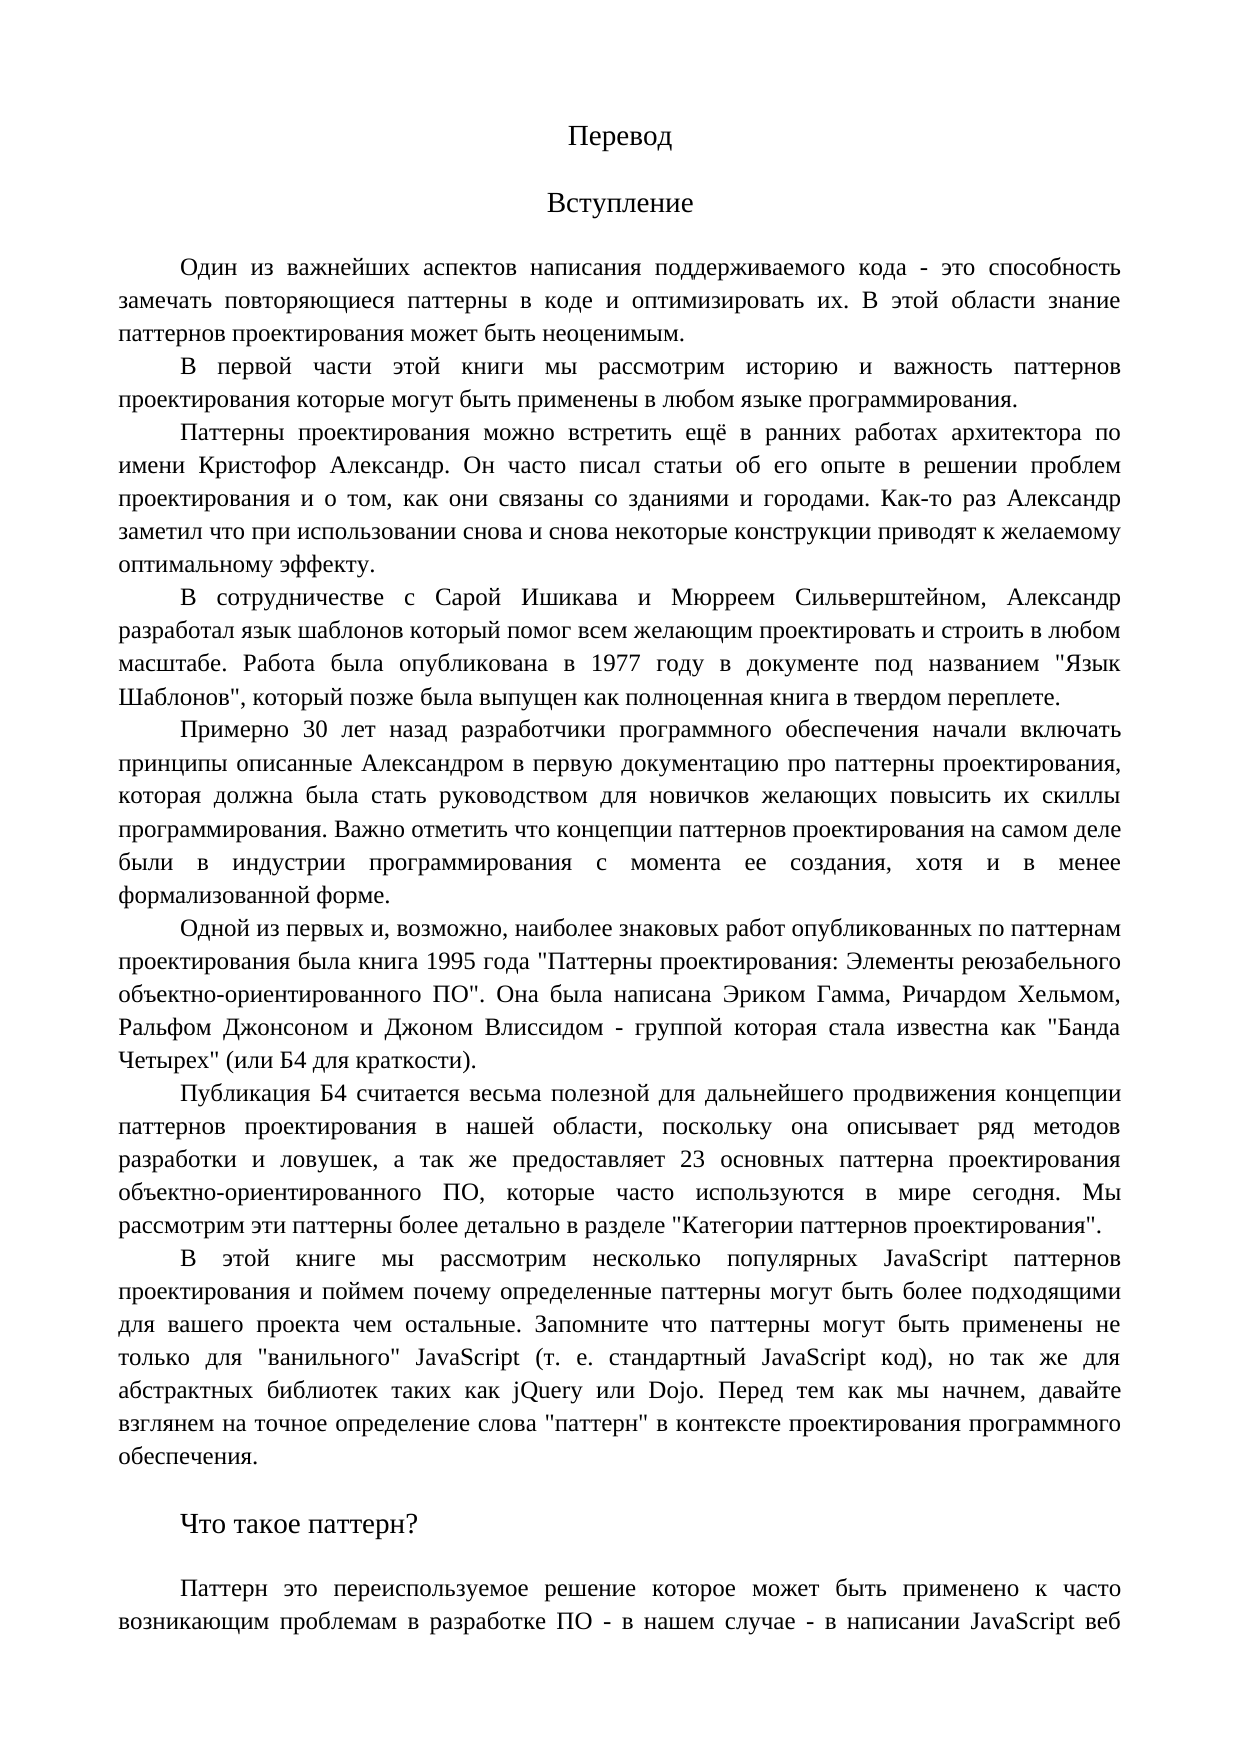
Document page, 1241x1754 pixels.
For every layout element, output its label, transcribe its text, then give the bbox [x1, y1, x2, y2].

text Что такое паттерн? [118, 1506, 1122, 1540]
text Паттерны проектирования можно встретить ещё в ранних работах архитектора по имени Кристофор Александр. Он часто писал статьи об его опыте в решении проблем проектирования и о том, как они связаны со зданиями и городами. Как-то раз Александр заметил что при использовании снова и снова некоторые конструкции приводят к желаемому оптимальному эффекту. [118, 417, 1122, 578]
text В этой книге мы рассмотрим несколько популярных JavaScript паттернов проектирования и поймем почему определенные паттерны могут быть более подходящими для вашего проекта чем остальные. Запомните что паттерны могут быть применены не только для "ванильного" JavaScript (т. е. стандартный JavaScript код), но так же для абстрактных библиотек таких как jQuery или Dojo. Перед тем как мы начнем, давайте взглянем на точное определение слова "паттерн" в контексте проектирования программного обеспечения. [118, 1243, 1122, 1470]
text Вступление [118, 185, 1122, 219]
text Паттерн это переиспользуемое решение которое может быть применено к часто возникающим проблемам в разработке ПО - в нашем случае - в написании JavaScript веб [118, 1573, 1122, 1635]
text Публикация Б4 считается весьма полезной для дальнейшего продвижения концепции паттернов проектирования в нашей области, поскольку она описывает ряд методов разработки и ловушек, а так же предоставляет 23 основных паттерна проектирования объектно-ориентированного ПО, которые часто используются в мире сегодня. Мы рассмотрим эти паттерны более детально в разделе "Категории паттернов проектирования". [118, 1078, 1122, 1239]
text Примерно 30 лет назад разработчики программного обеспечения начали включать принципы описанные Александром в первую документацию про паттерны проектирования, которая должна была стать руководством для новичков желающих повысить их скиллы программирования. Важно отметить что концепции паттернов проектирования на самом деле были в индустрии программирования с момента ее создания, хотя и в менее формализованной форме. [118, 714, 1122, 908]
text Один из важнейших аспектов написания поддерживаемого кода - это способность замечать повторяющиеся паттерны в коде и оптимизировать их. В этой области знание паттернов проектирования может быть неоценимым. [118, 252, 1122, 347]
text В первой части этой книги мы рассмотрим историю и важность паттернов проектирования которые могут быть применены в любом языке программирования. [118, 351, 1122, 413]
text Перевод [118, 118, 1122, 152]
text Одной из первых и, возможно, наиболее знаковых работ опубликованных по паттернам проектирования была книга 1995 года "Паттерны проектирования: Элементы реюзабельного объектно-ориентированного ПО". Она была написана Эриком Гамма, Ричардом Хельмом, Ральфом Джонсоном и Джоном Влиссидом - группой которая стала известна как "Банда Четырех" (или Б4 для краткости). [118, 913, 1122, 1073]
text В сотрудничестве с Сарой Ишикава и Мюрреем Сильверштейном, Александр разработал язык шаблонов который помог всем желающим проектировать и строить в любом масштабе. Работа была опубликована в 1977 году в документе под названием "Язык Шаблонов", который позже была выпущен как полноценная книга в твердом переплете. [118, 582, 1122, 710]
